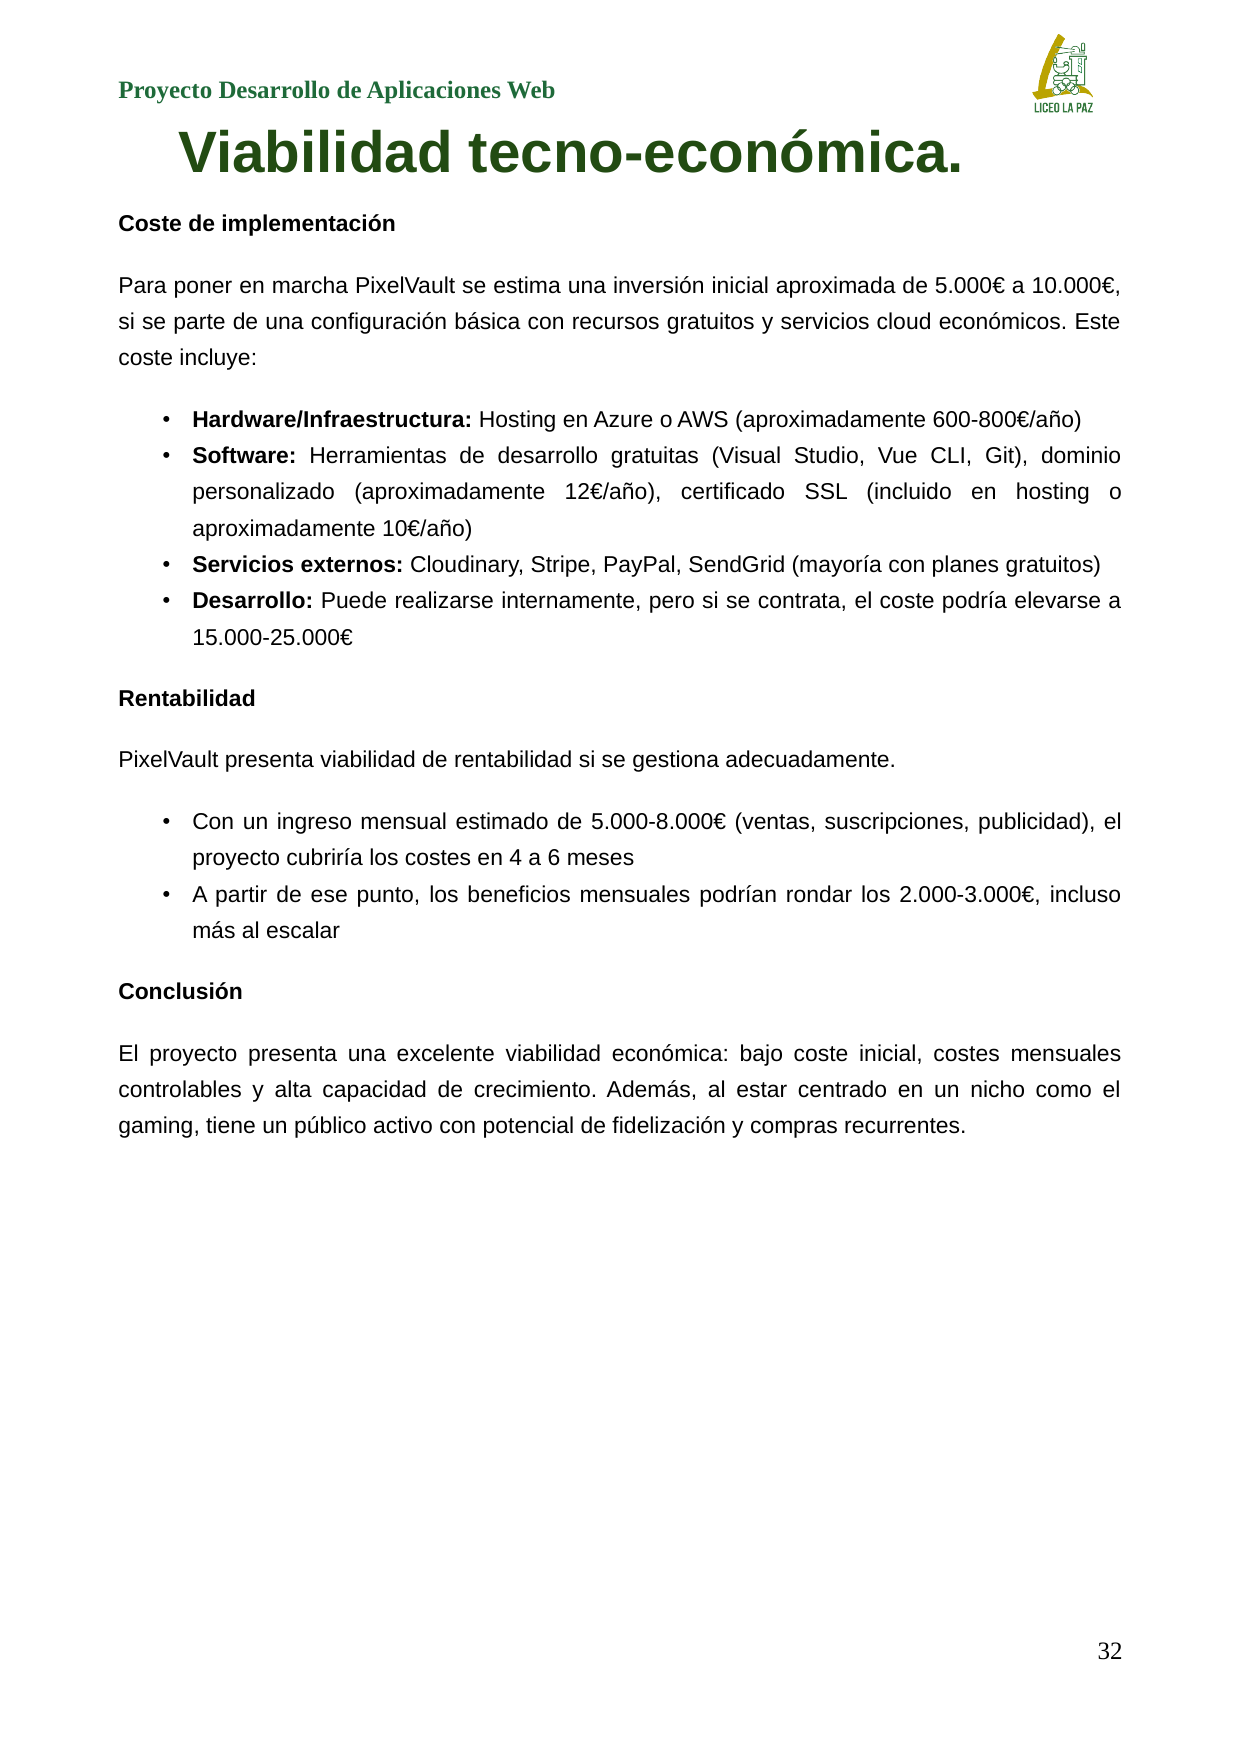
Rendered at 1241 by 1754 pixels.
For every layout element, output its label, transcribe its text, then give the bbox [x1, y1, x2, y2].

list A partir de ese punto, los beneficios mensuales podrían rondar los 2.000-3.000€, incluso más al escalar [162, 881, 1122, 943]
text PixelVault presenta viabilidad de rentabilidad si se gestiona adecuadamente. [118, 746, 1122, 773]
list Servicios externos: Cloudinary, Stripe, PayPal, SendGrid (mayoría con planes gratuitos) [162, 551, 1122, 577]
subtitle Viabilidad tecno-económica. [118, 118, 1122, 185]
picture [1025, 26, 1100, 121]
list Con un ingreso mensual estimado de 5.000-8.000€ (ventas, suscripciones, publicidad), el proyecto cubriría los costes en 4 a 6 meses [162, 808, 1122, 871]
text Conclusión [118, 978, 1122, 1004]
text Para poner en marcha PixelVault se estima una inversión inicial aproximada de 5.000€ a 10.000€, si se parte de una configuración básica con recursos gratuitos y servicios cloud económicos. Este coste incluye: [118, 272, 1122, 371]
text Rentabilidad [118, 685, 1122, 711]
text Coste de implementación [118, 210, 1122, 237]
text El proyecto presenta una excelente viabilidad económica: bajo coste inicial, costes mensuales controlables y alta capacidad de crecimiento. Además, al estar centrado en un nicho como el gaming, tiene un público activo con potencial de fidelización y compras recurrentes. [118, 1039, 1122, 1139]
list Hardware/Infraestructura: Hosting en Azure o AWS (aproximadamente 600-800€/año) [162, 406, 1122, 432]
list Software: Herramientas de desarrollo gratuitas (Visual Studio, Vue CLI, Git), dominio personalizado (aproximadamente 12€/año), certificado SSL (incluido en hosting o aproximadamente 10€/año) [162, 442, 1122, 541]
list Desarrollo: Puede realizarse internamente, pero si se contrata, el coste podría elevarse a 15.000-25.000€ [162, 587, 1122, 650]
